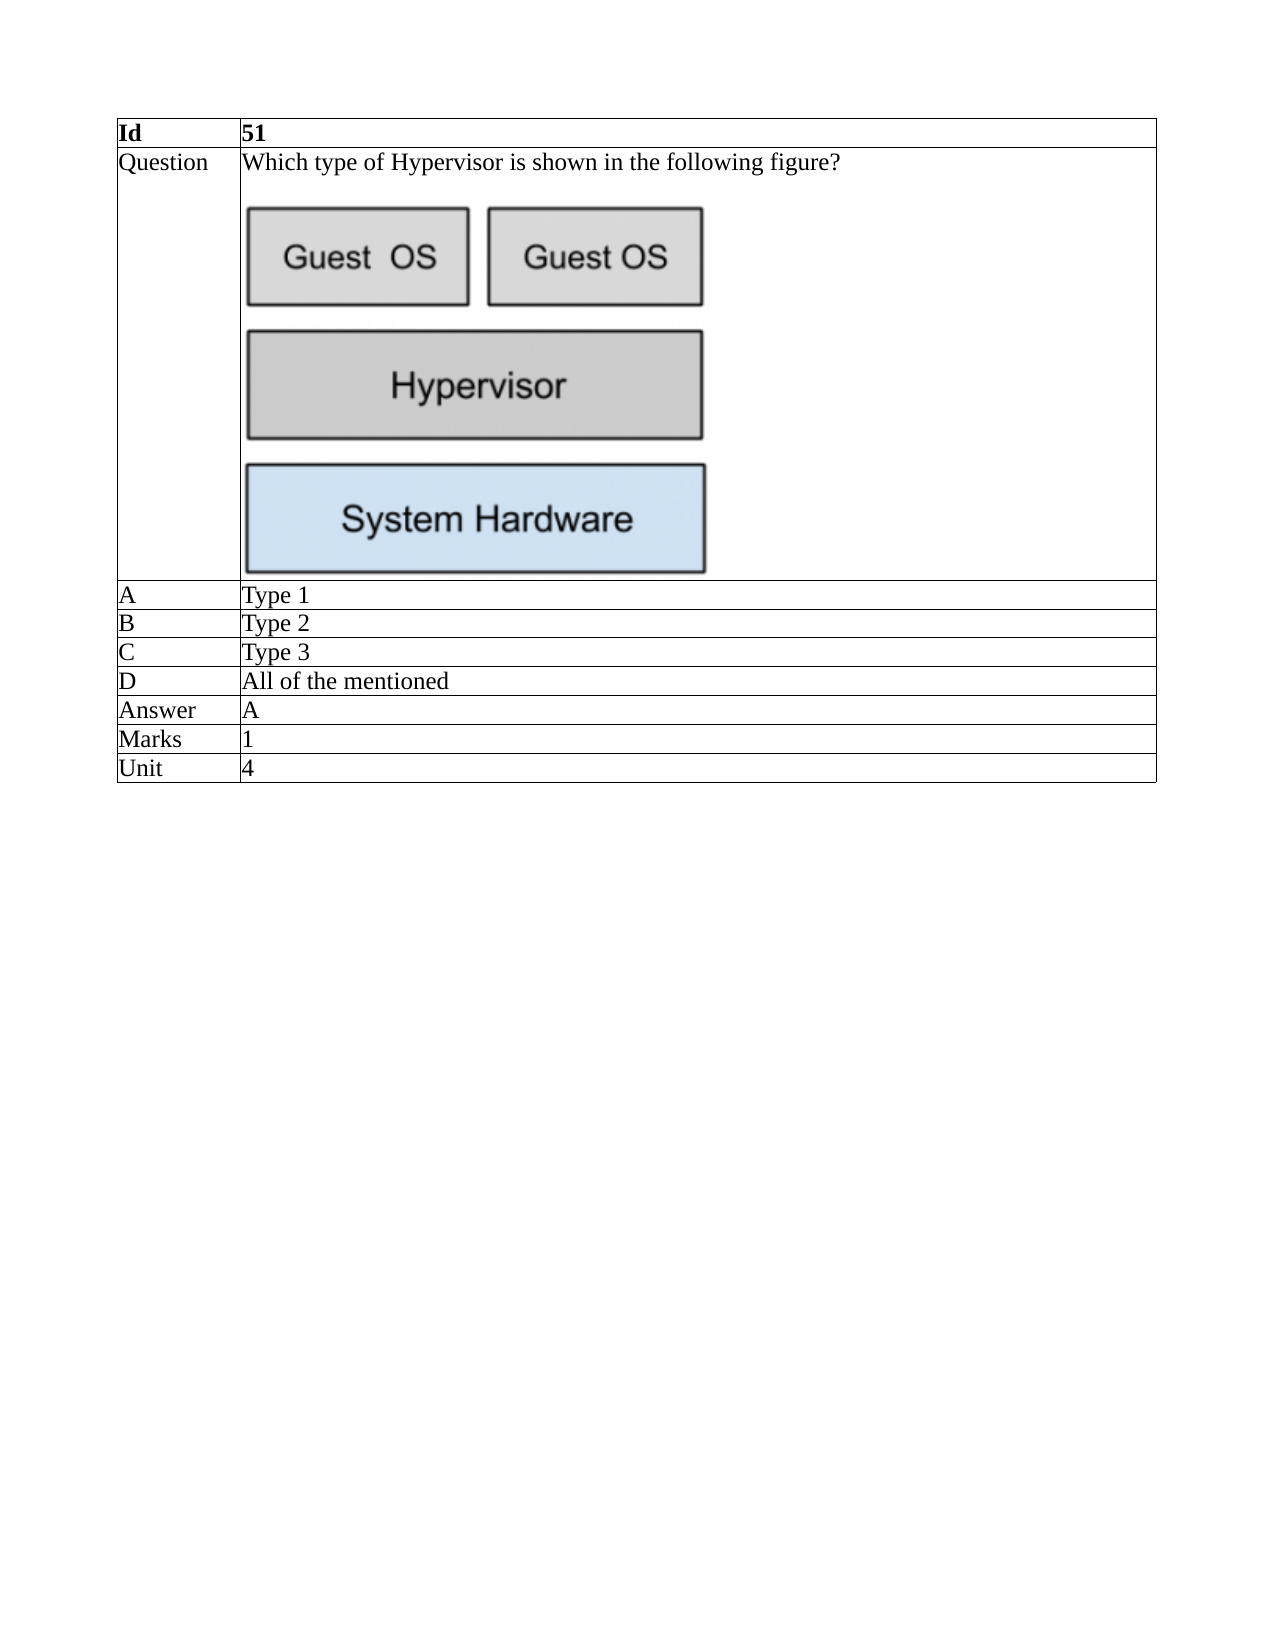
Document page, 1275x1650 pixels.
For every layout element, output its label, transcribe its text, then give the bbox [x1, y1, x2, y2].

table_cell Unit [118, 754, 240, 782]
picture [241, 204, 711, 580]
table_cell Type 2 [241, 610, 1156, 637]
table_cell Marks [118, 725, 240, 753]
table_cell Question [118, 148, 240, 579]
table_cell Type 3 [241, 638, 1156, 666]
table_cell D [118, 667, 240, 695]
table_cell All of the mentioned [241, 667, 1156, 695]
table_cell Type 1 [241, 581, 1156, 608]
table_cell A [118, 581, 240, 608]
table_cell Answer [118, 696, 240, 724]
table_cell Which type of Hypervisor is shown in the following figure? [241, 148, 1156, 579]
table_cell 4 [241, 754, 1156, 782]
table_header 51 [241, 119, 1156, 147]
table_header Id [118, 119, 240, 147]
table_cell C [118, 638, 240, 666]
table_cell B [118, 610, 240, 637]
table_cell 1 [241, 725, 1156, 753]
table_cell A [241, 696, 1156, 724]
